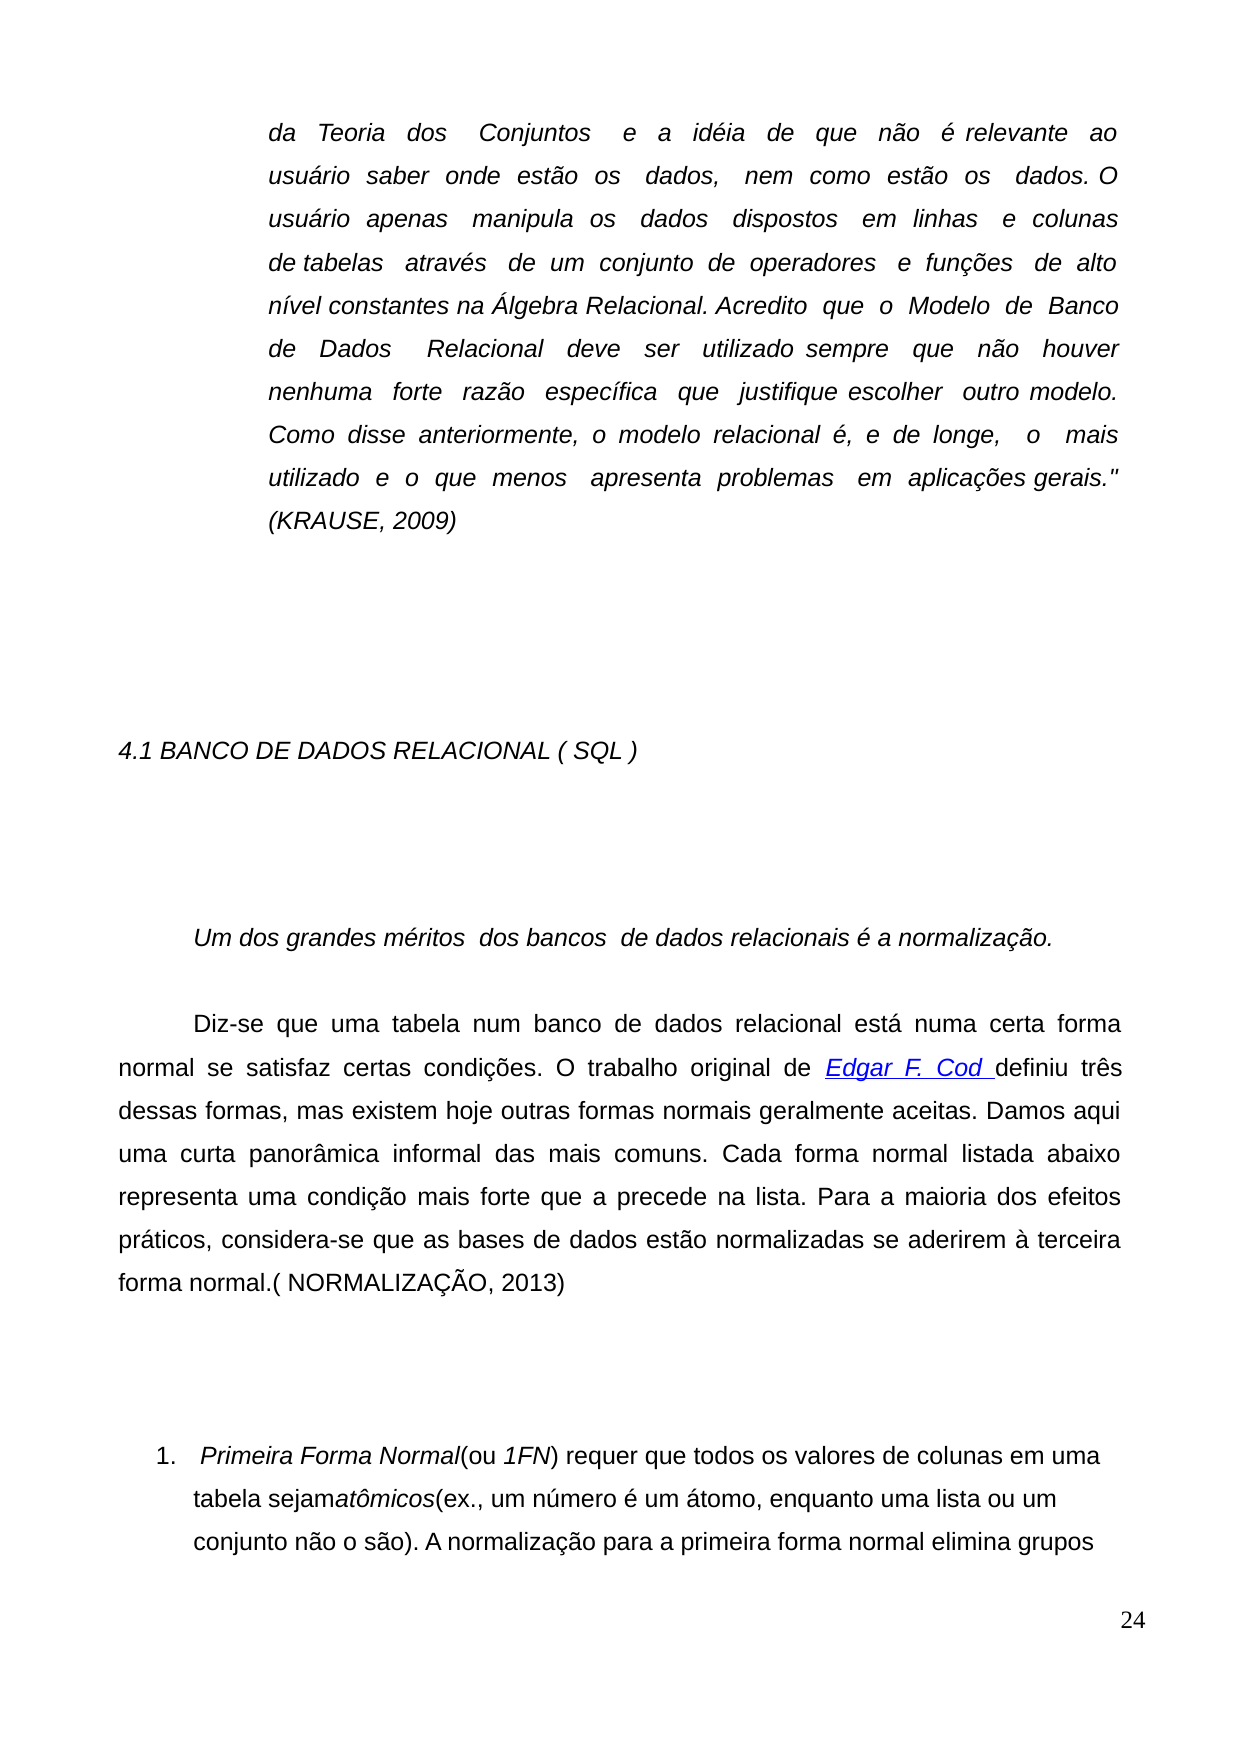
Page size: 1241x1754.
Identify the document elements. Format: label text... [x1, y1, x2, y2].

text 4.1 BANCO DE DADOS RELACIONAL ( SQL ) [118, 736, 1123, 765]
list Primeira Forma Normal(ou 1FN) requer que todos os valores de colunas em uma tabela sejamatômicos(ex., um número é um átomo, enquanto uma lista ou um conjunto não o são). A normalização para a primeira forma normal elimina grupos [156, 1441, 1123, 1556]
text da Teoria dos Conjuntos e a idéia de que não é relevante ao usuário saber onde estão os dados, nem como estão os dados. O usuário apenas manipula os dados dispostos em linhas e colunas de tabelas através de um conjunto de operadores e funções de alto nível constantes na Álgebra Relacional. Acredito que o Modelo de Banco de Dados Relacional deve ser utilizado sempre que não houver nenhuma forte razão específica que justifique escolher outro modelo. Como disse anteriormente, o modelo relacional é, e de longe, o mais utilizado e o que menos apresenta problemas em aplicações gerais." (KRAUSE, 2009) [268, 118, 1123, 535]
text Diz-se que uma tabela num banco de dados relacional está numa certa forma normal se satisfaz certas condições. O trabalho original de Edgar F. Cod definiu três dessas formas, mas existem hoje outras formas normais geralmente aceitas. Damos aqui uma curta panorâmica informal das mais comuns. Cada forma normal listada abaixo representa uma condição mais forte que a precede na lista. Para a maioria dos efeitos práticos, considera-se que as bases de dados estão normalizadas se aderirem à terceira forma normal.( NORMALIZAÇÃO, 2013) [118, 1009, 1123, 1297]
text Um dos grandes méritos dos bancos de dados relacionais é a normalização. [118, 923, 1123, 952]
